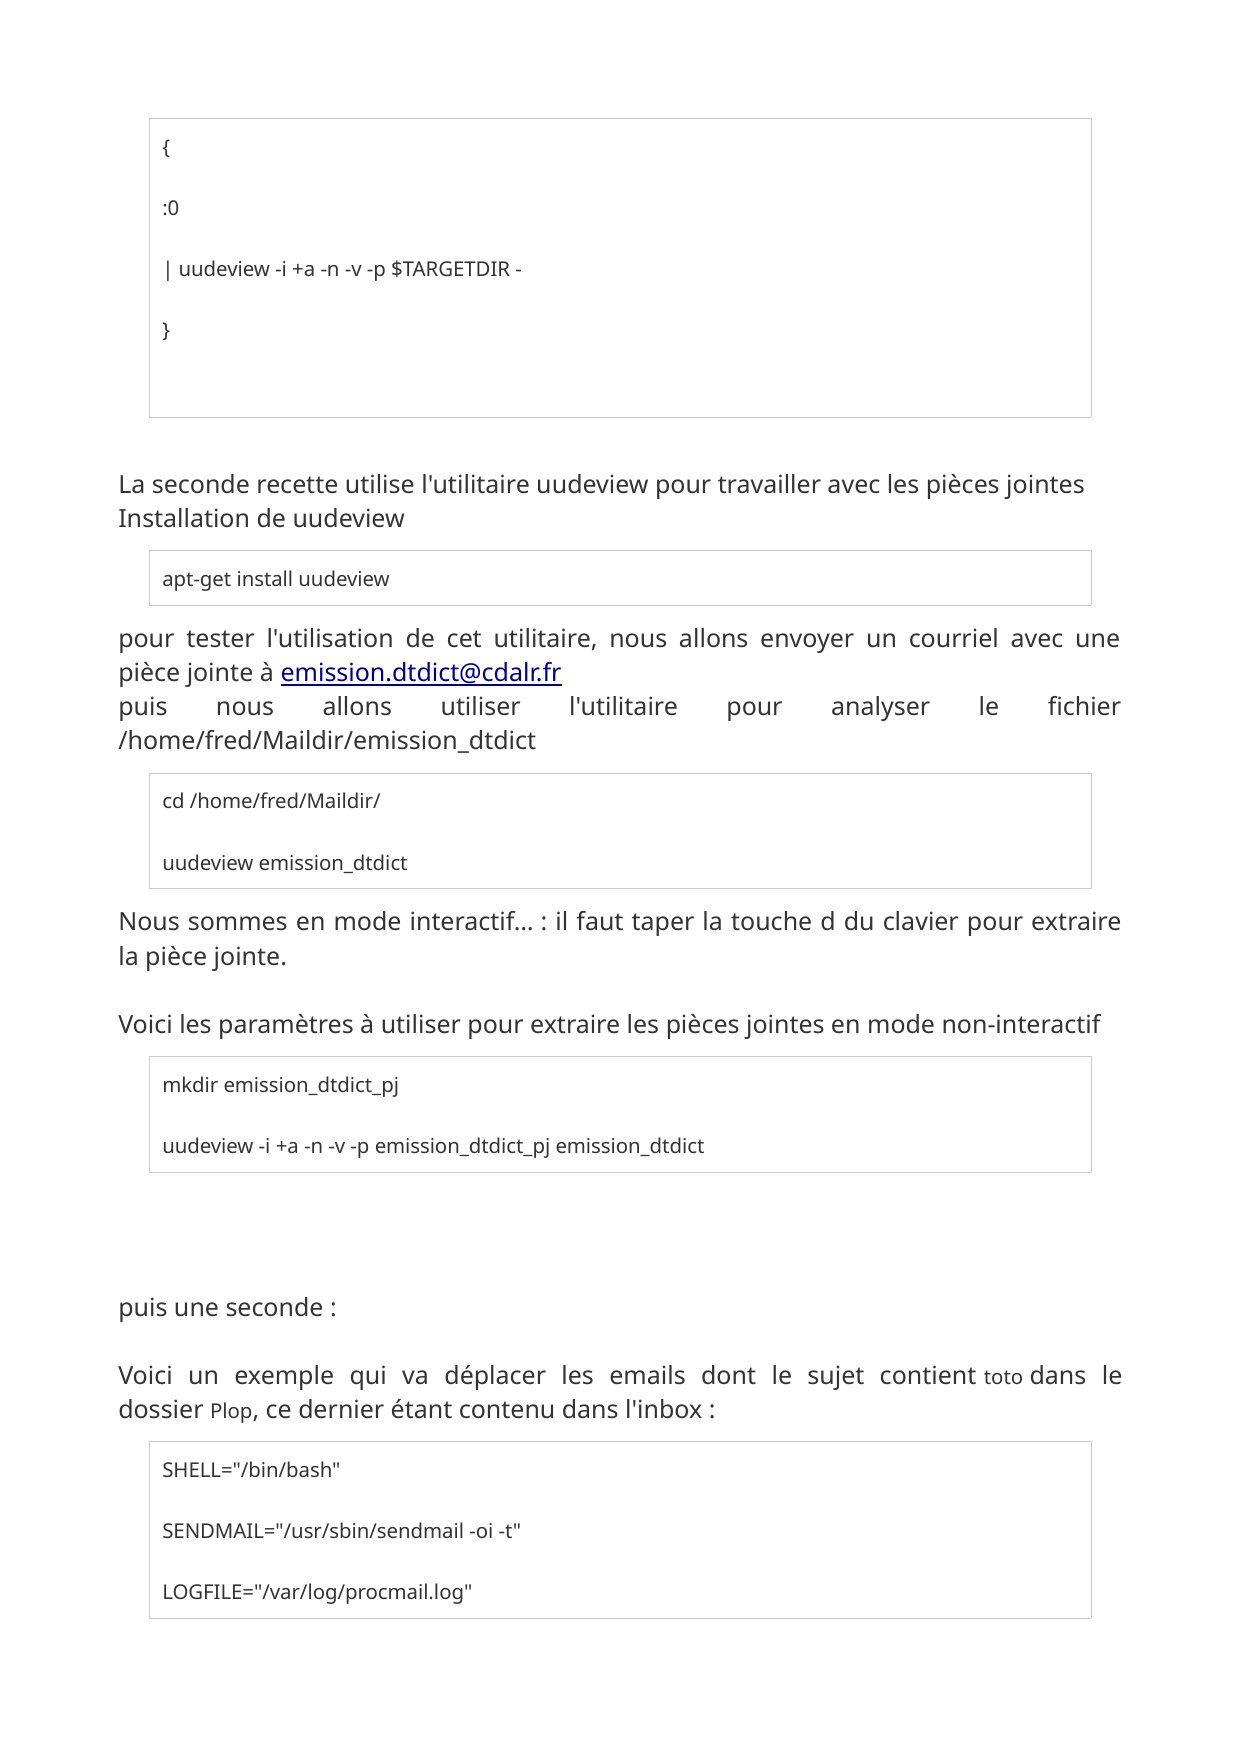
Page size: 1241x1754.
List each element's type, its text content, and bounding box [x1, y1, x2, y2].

text Nous sommes en mode interactif… : il faut taper la touche d du clavier pour extraire la pièce jointe. [118, 904, 1122, 972]
text apt-get install uudeview [150, 551, 1091, 605]
text Voici un exemple qui va déplacer les emails dont le sujet contient toto dans le dossier Plop, ce dernier étant contenu dans l'inbox : [118, 1358, 1122, 1426]
text { [150, 119, 1091, 160]
text } [150, 301, 1091, 343]
subtitle Installation de uudeview [118, 501, 1122, 534]
text Voici les paramètres à utiliser pour extraire les pièces jointes en mode non-interactif [118, 1006, 1122, 1040]
text cd /home/fred/Maildir/ [150, 774, 1091, 815]
text SENDMAIL="/usr/sbin/sendmail -oi -t" [150, 1502, 1091, 1545]
text mkdir emission_dtdict_pj [150, 1057, 1091, 1098]
text puis nous allons utiliser l'utilitaire pour analyser le fichier /home/fred/Maildir/emission_dtdict [118, 689, 1122, 757]
text La seconde recette utilise l'utilitaire uudeview pour travailler avec les pièces jointes [118, 466, 1122, 501]
text uudeview emission_dtdict [150, 833, 1091, 888]
text uudeview -i +a -n -v -p emission_dtdict_pj emission_dtdict [150, 1117, 1091, 1172]
text pour tester l'utilisation de cet utilitaire, nous allons envoyer un courriel avec une pièce jointe à emission.dtdict@cdalr.fr [118, 621, 1122, 689]
text :0 [150, 179, 1091, 221]
text puis une seconde : [118, 1289, 1122, 1324]
text SHELL="/bin/bash" [150, 1442, 1091, 1484]
text | uudeview -i +a -n -v -p $TARGETDIR - [150, 240, 1091, 282]
text LOGFILE="/var/log/procmail.log" [150, 1563, 1091, 1618]
